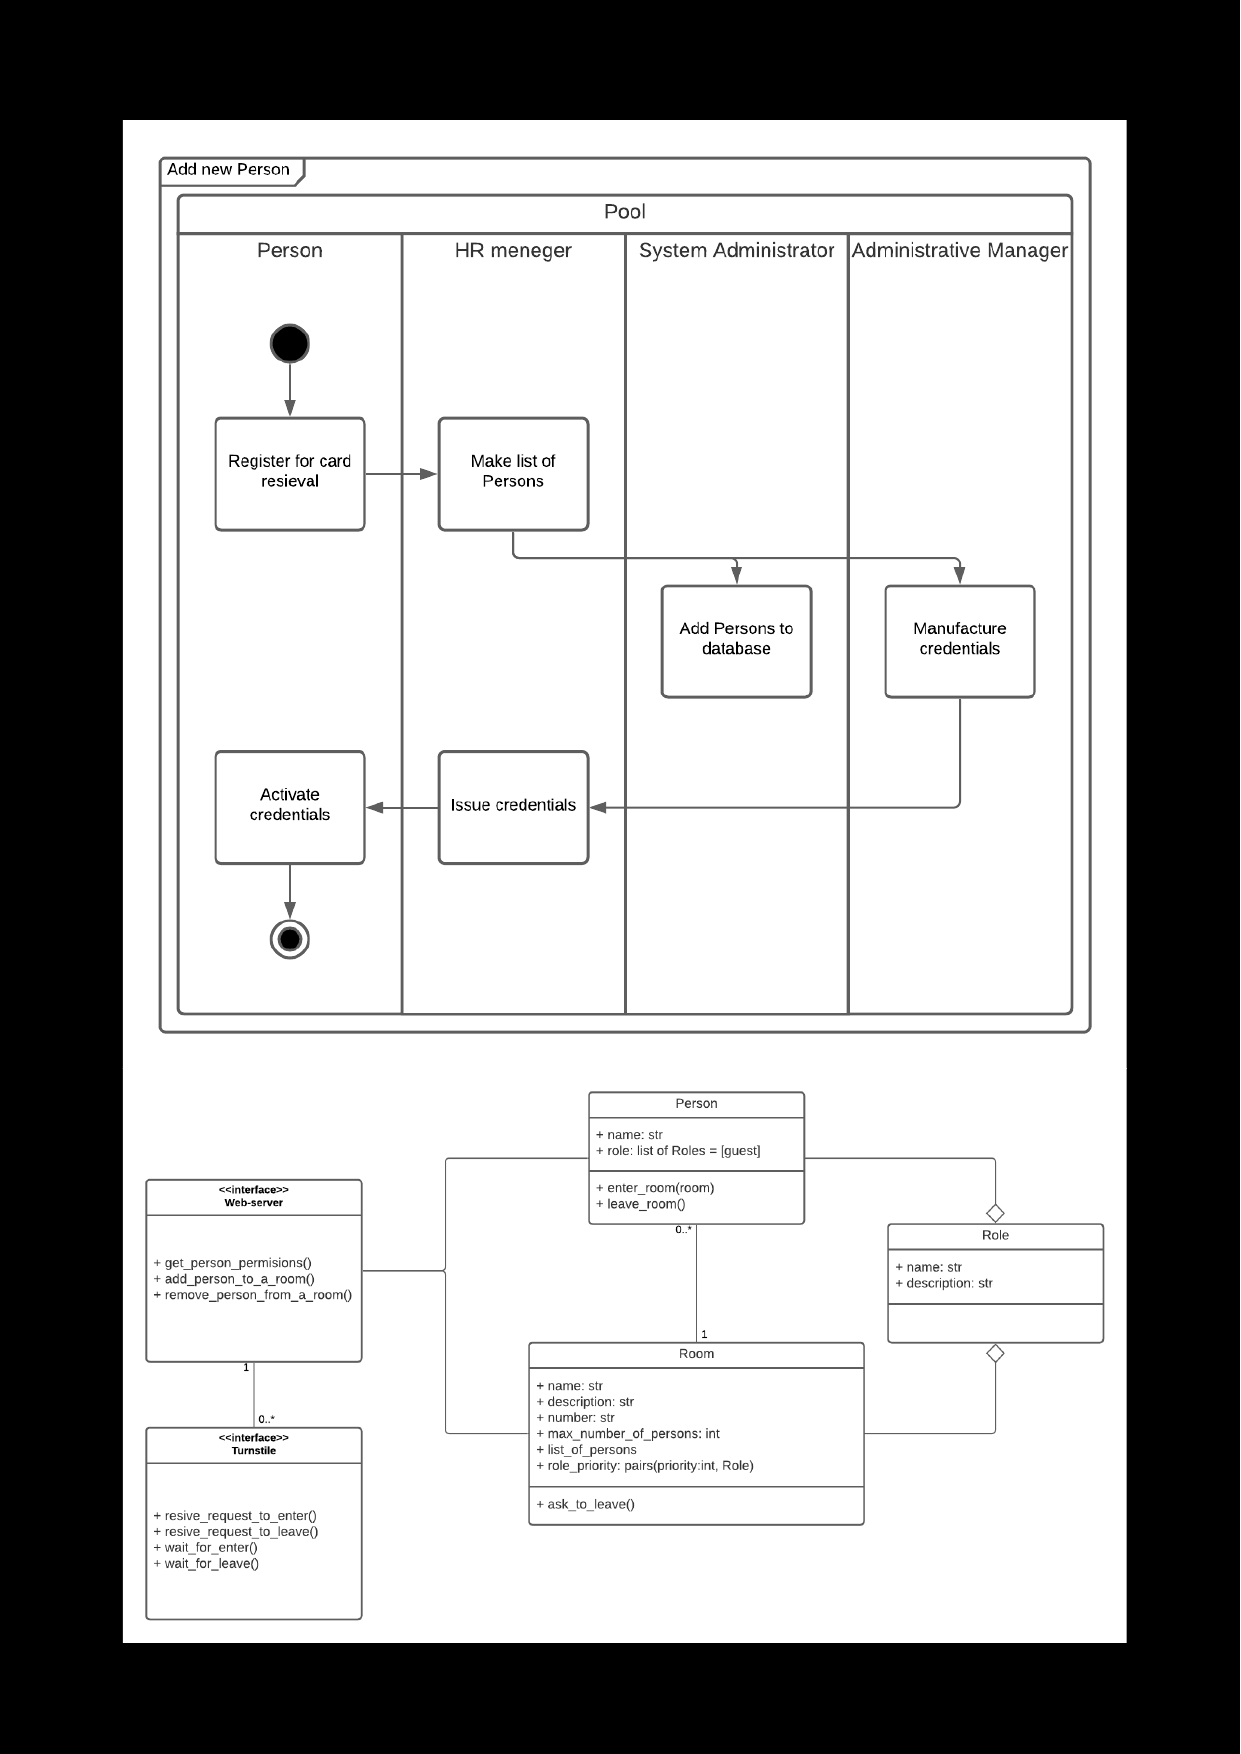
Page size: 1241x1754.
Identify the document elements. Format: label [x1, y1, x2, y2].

picture [122, 120, 1127, 1643]
